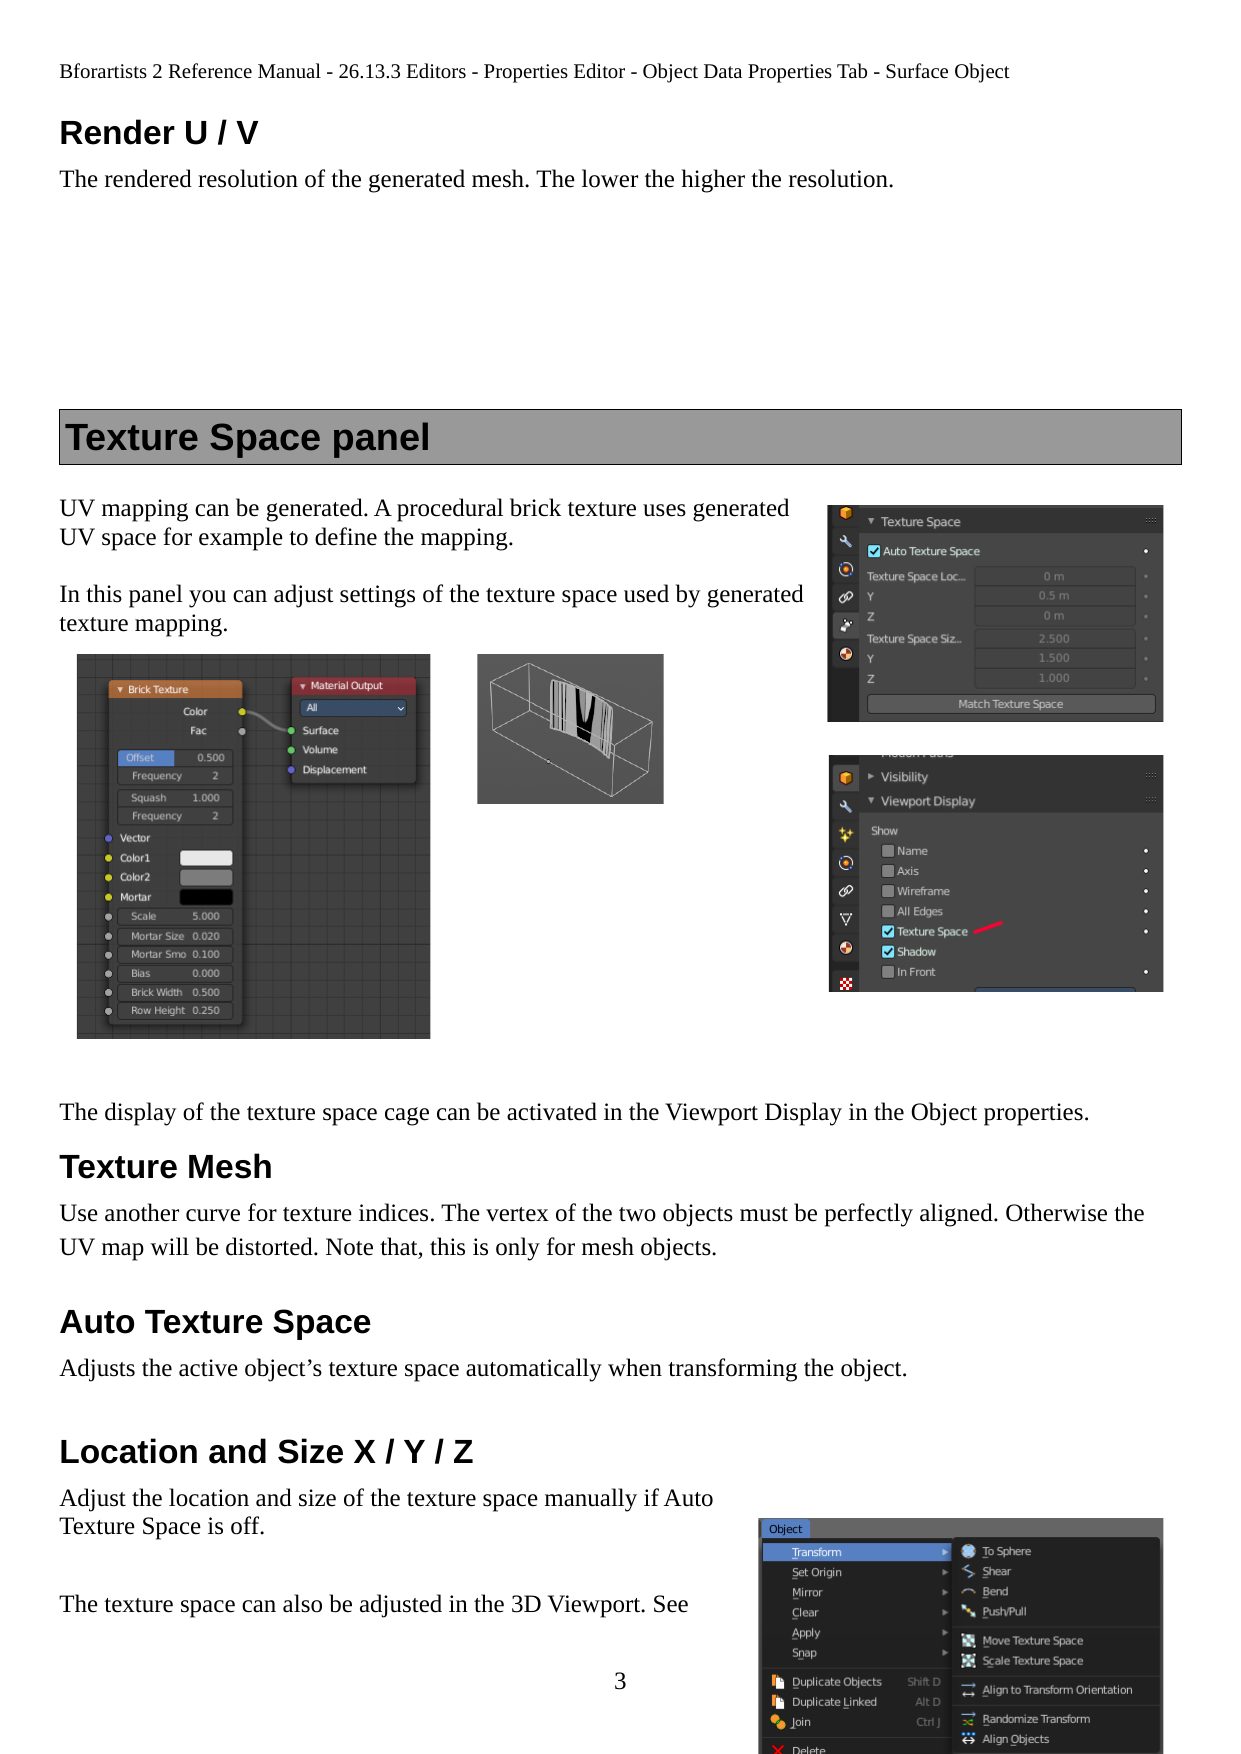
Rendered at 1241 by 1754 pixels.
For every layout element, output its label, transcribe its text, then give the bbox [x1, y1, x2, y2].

subtitle Location and Size X / Y / Z [59, 1431, 1181, 1470]
subtitle Texture Mesh [59, 1146, 1181, 1185]
subtitle Render U / V [59, 113, 1181, 151]
subtitle Auto Texture Space [59, 1302, 1181, 1341]
text The display of the texture space cage can be activated in the Viewport Display in the Object properties. [59, 1097, 1181, 1126]
text In this panel you can adjust settings of the texture space used by generated texture mapping. [59, 579, 827, 637]
text The texture space can also be adjusted in the 3D Viewport. See [59, 1589, 758, 1618]
table_header Texture Space panel [60, 410, 1181, 464]
text Use another curve for texture indices. The vertex of the two objects must be perfectly aligned. Otherwise the UV map will be distorted. Note that, this is only for mesh objects. [59, 1198, 1181, 1261]
picture [827, 505, 1164, 722]
text UV mapping can be generated. A procedural brick texture uses generated UV space for example to define the mapping. [59, 493, 1181, 551]
text The rendered resolution of the generated mesh. The lower the higher the resolution. [59, 164, 1181, 192]
text Adjust the location and size of the texture space manually if Auto Texture Space is off. [59, 1483, 1181, 1540]
text Adjusts the active object’s texture space automatically when transforming the object. [59, 1353, 1181, 1382]
picture [758, 1518, 1164, 1754]
picture [828, 755, 1164, 992]
picture [76, 654, 431, 1039]
